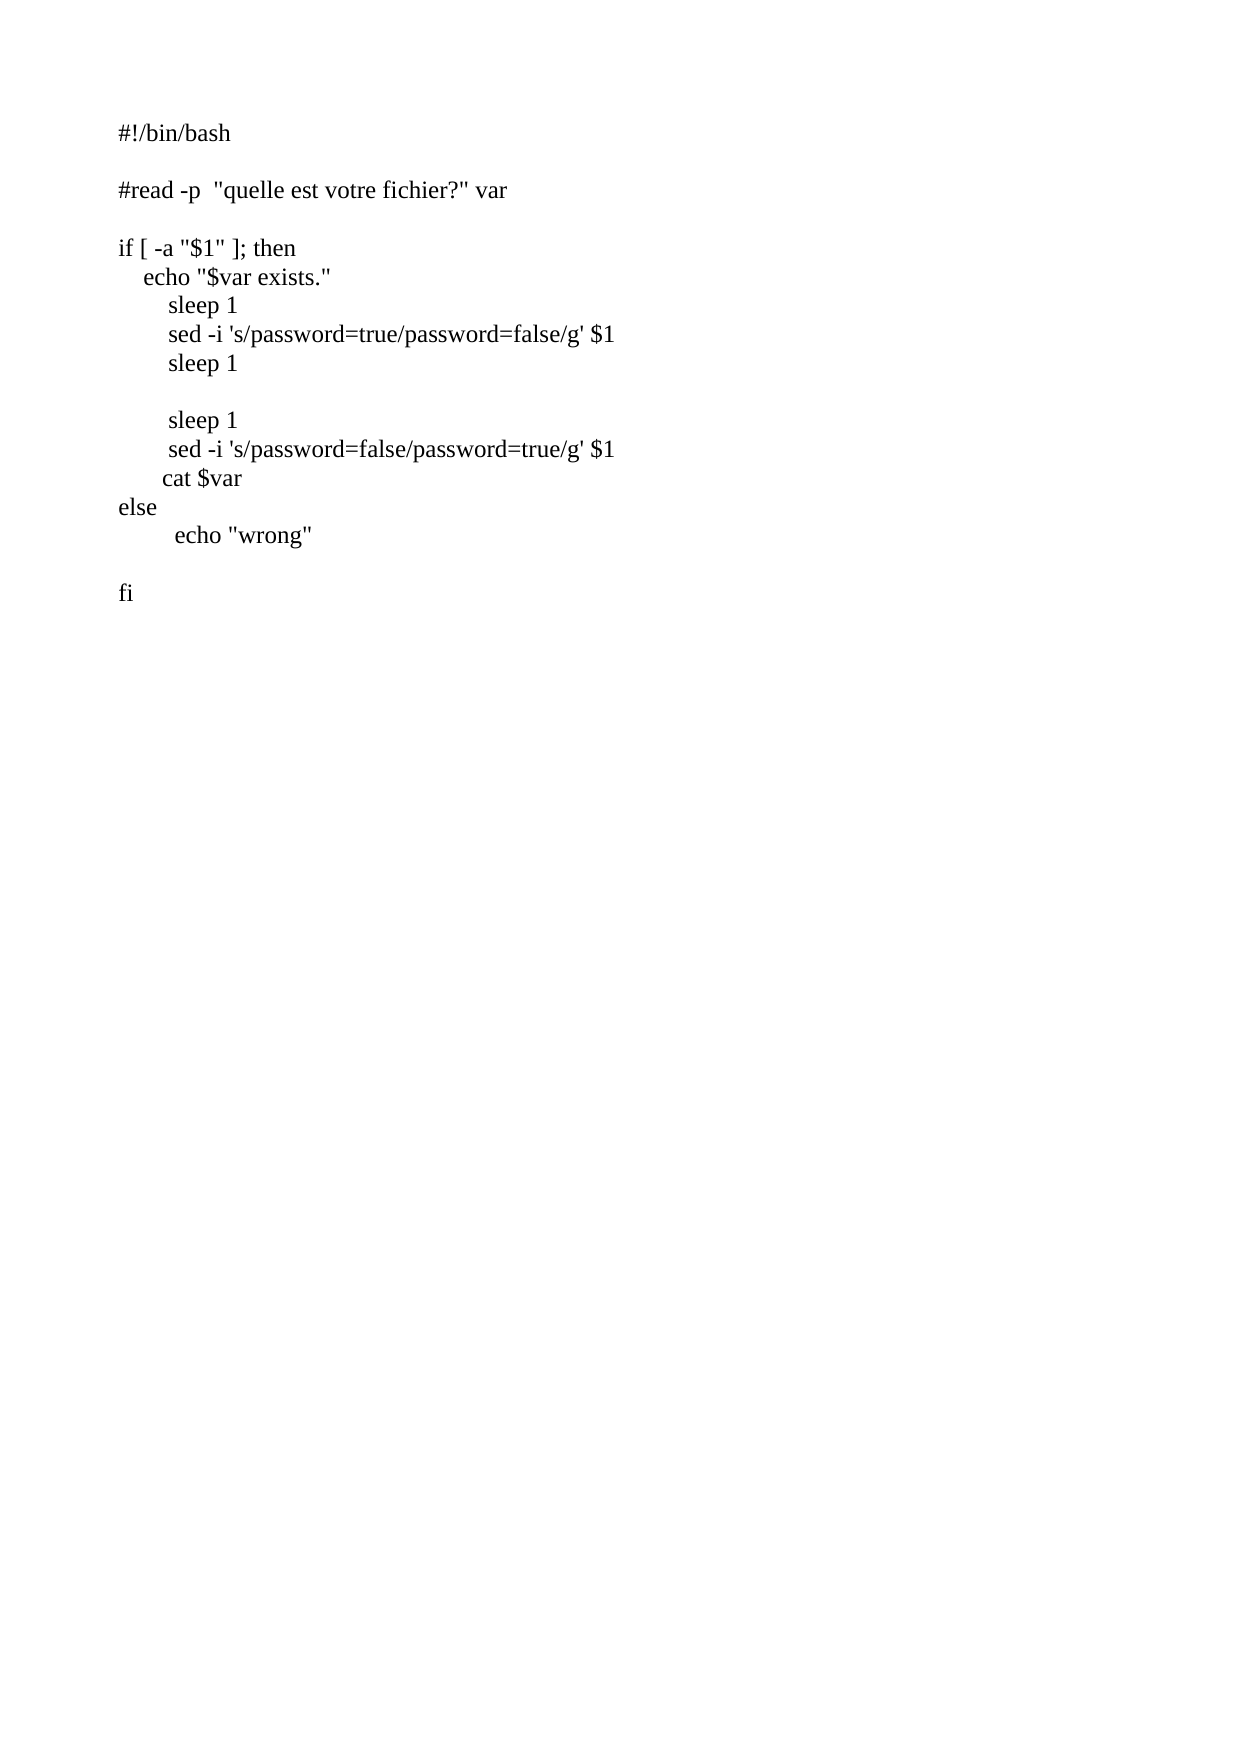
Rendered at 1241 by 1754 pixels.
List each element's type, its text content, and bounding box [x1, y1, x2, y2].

text #read -p "quelle est votre fichier?" var [118, 176, 1122, 204]
text else [118, 492, 1122, 521]
text echo "wrong" [118, 521, 1122, 549]
text if [ -a "$1" ]; then [118, 233, 1122, 262]
text fi [118, 578, 1122, 607]
text sleep 1 [118, 348, 1122, 377]
text #!/bin/bash [118, 118, 1122, 147]
text sleep 1 [118, 291, 1122, 319]
text cat $var [118, 463, 1122, 492]
text echo "$var exists." [118, 262, 1122, 291]
text sed -i 's/password=false/password=true/g' $1 [118, 434, 1122, 463]
text sleep 1 [118, 406, 1122, 434]
text sed -i 's/password=true/password=false/g' $1 [118, 319, 1122, 348]
